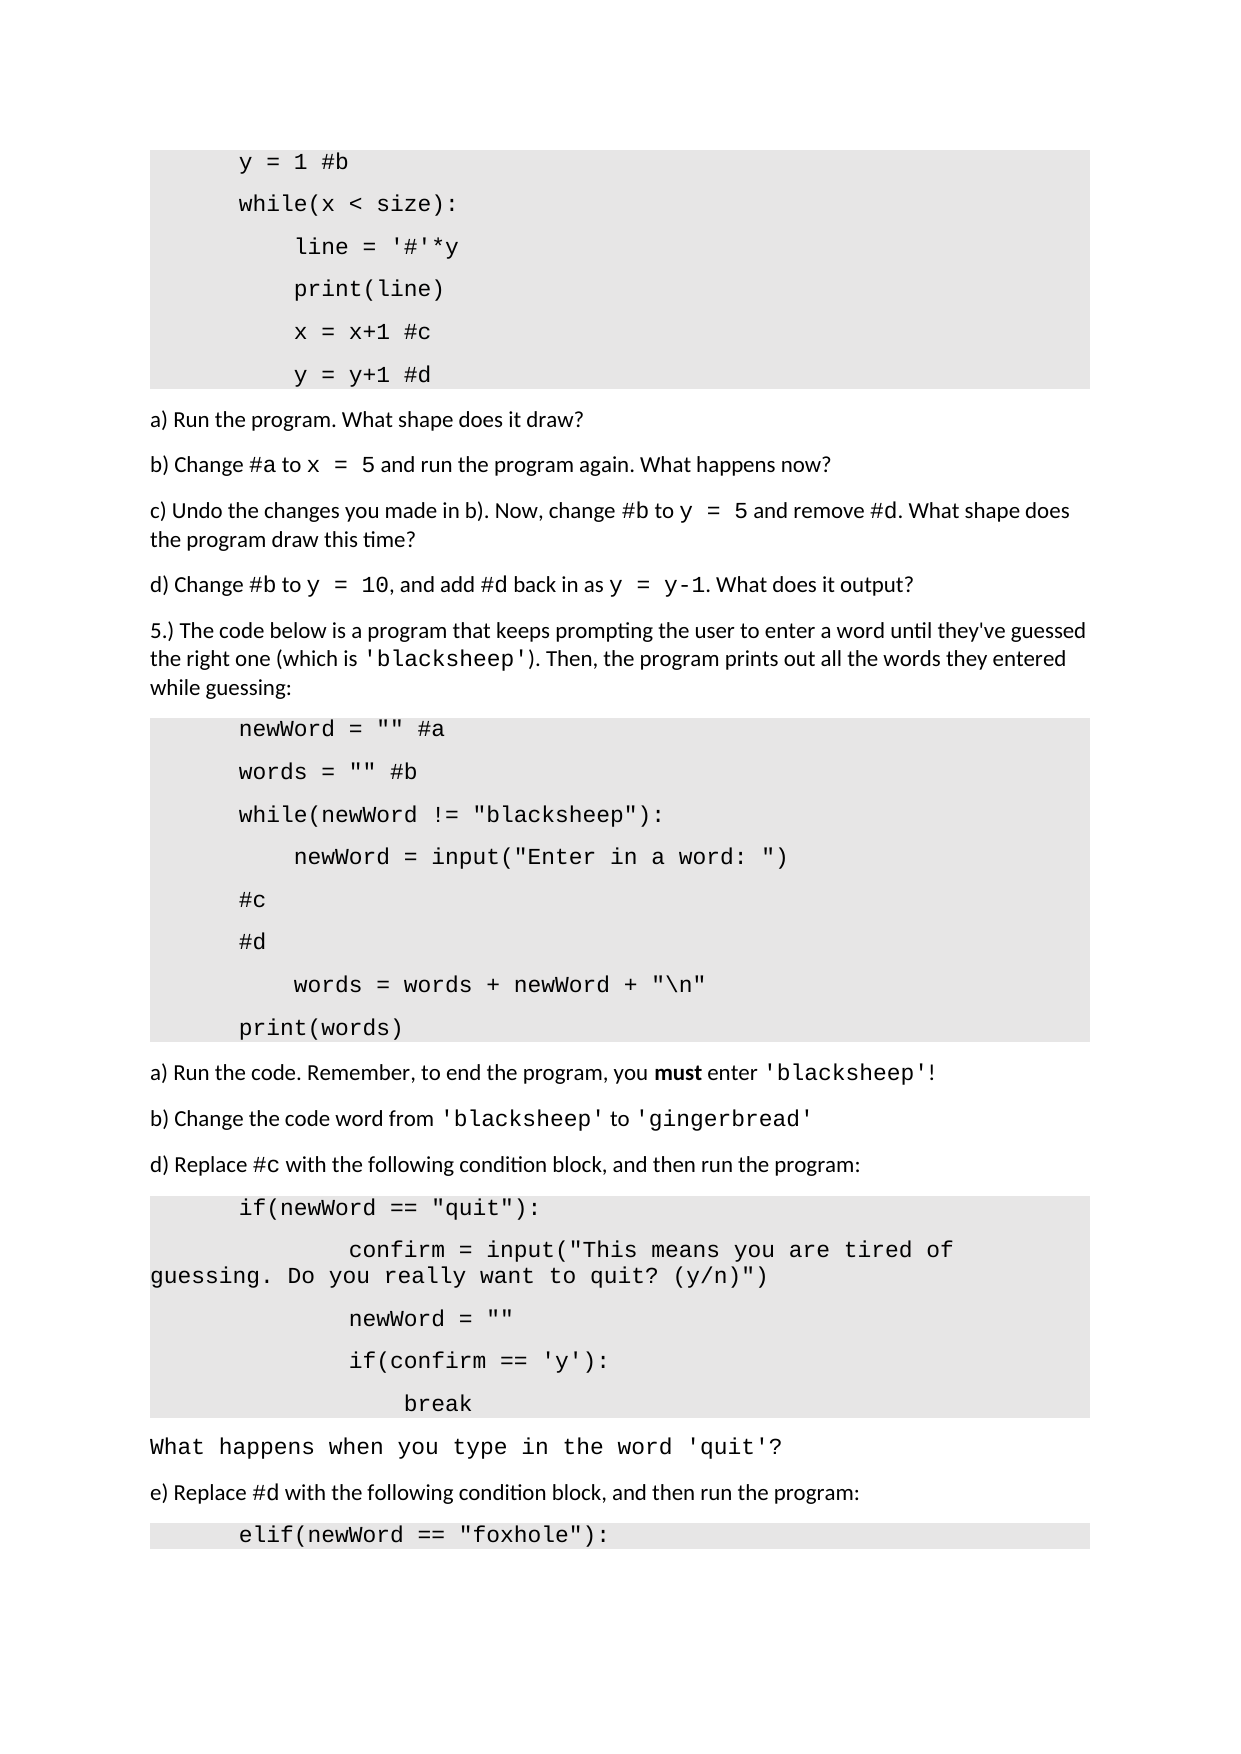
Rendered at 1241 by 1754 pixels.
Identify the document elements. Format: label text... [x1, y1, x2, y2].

text a) Run the program. What shape does it draw? [150, 406, 1090, 434]
text e) Replace #d with the following condition block, and then run the program: [150, 1478, 1090, 1507]
text while(x < size): [150, 193, 1090, 218]
text words = "" #b [150, 760, 1090, 786]
text while(newWord != "blacksheep"): [150, 803, 1090, 829]
text break [150, 1392, 1090, 1418]
text elif(newWord == "foxhole"): [150, 1523, 1090, 1549]
text b) Change #a to x = 5 and run the program again. What happens now? [150, 450, 1090, 479]
text #d [150, 931, 1090, 957]
text if(confirm == 'y'): [150, 1350, 1090, 1376]
text newWord = "" [150, 1307, 1090, 1333]
text newWord = "" #a [150, 718, 1090, 744]
text What happens when you type in the word 'quit'? [150, 1435, 1090, 1461]
text words = words + newWord + "\n" [150, 973, 1090, 999]
text a) Run the code. Remember, to end the program, you must enter 'blacksheep'! [150, 1058, 1090, 1088]
text 5.) The code below is a program that keeps prompting the user to enter a word until they've guessed the right one (which is 'blacksheep'). Then, the program prints out all the words they entered while guessing: [150, 616, 1090, 701]
text y = 1 #b [150, 150, 1090, 176]
text d) Replace #c with the following condition block, and then run the program: [150, 1150, 1090, 1179]
text x = x+1 #c [150, 320, 1090, 346]
text c) Undo the changes you made in b). Now, change #b to y = 5 and remove #d. What shape does the program draw this time? [150, 496, 1090, 553]
text d) Change #b to y = 10, and add #d back in as y = y-1. What does it output? [150, 570, 1090, 599]
text #c [150, 888, 1090, 914]
text print(line) [150, 278, 1090, 304]
text b) Change the code word from 'blacksheep' to 'gingerbread' [150, 1104, 1090, 1133]
text if(newWord == "quit"): [150, 1196, 1090, 1222]
text print(words) [150, 1016, 1090, 1042]
text newWord = input("Enter in a word: ") [150, 846, 1090, 871]
text y = y+1 #d [150, 363, 1090, 389]
text line = '#'*y [150, 235, 1090, 261]
text confirm = input("This means you are tired of guessing. Do you really want to quit? (y/n)") [150, 1239, 1090, 1291]
